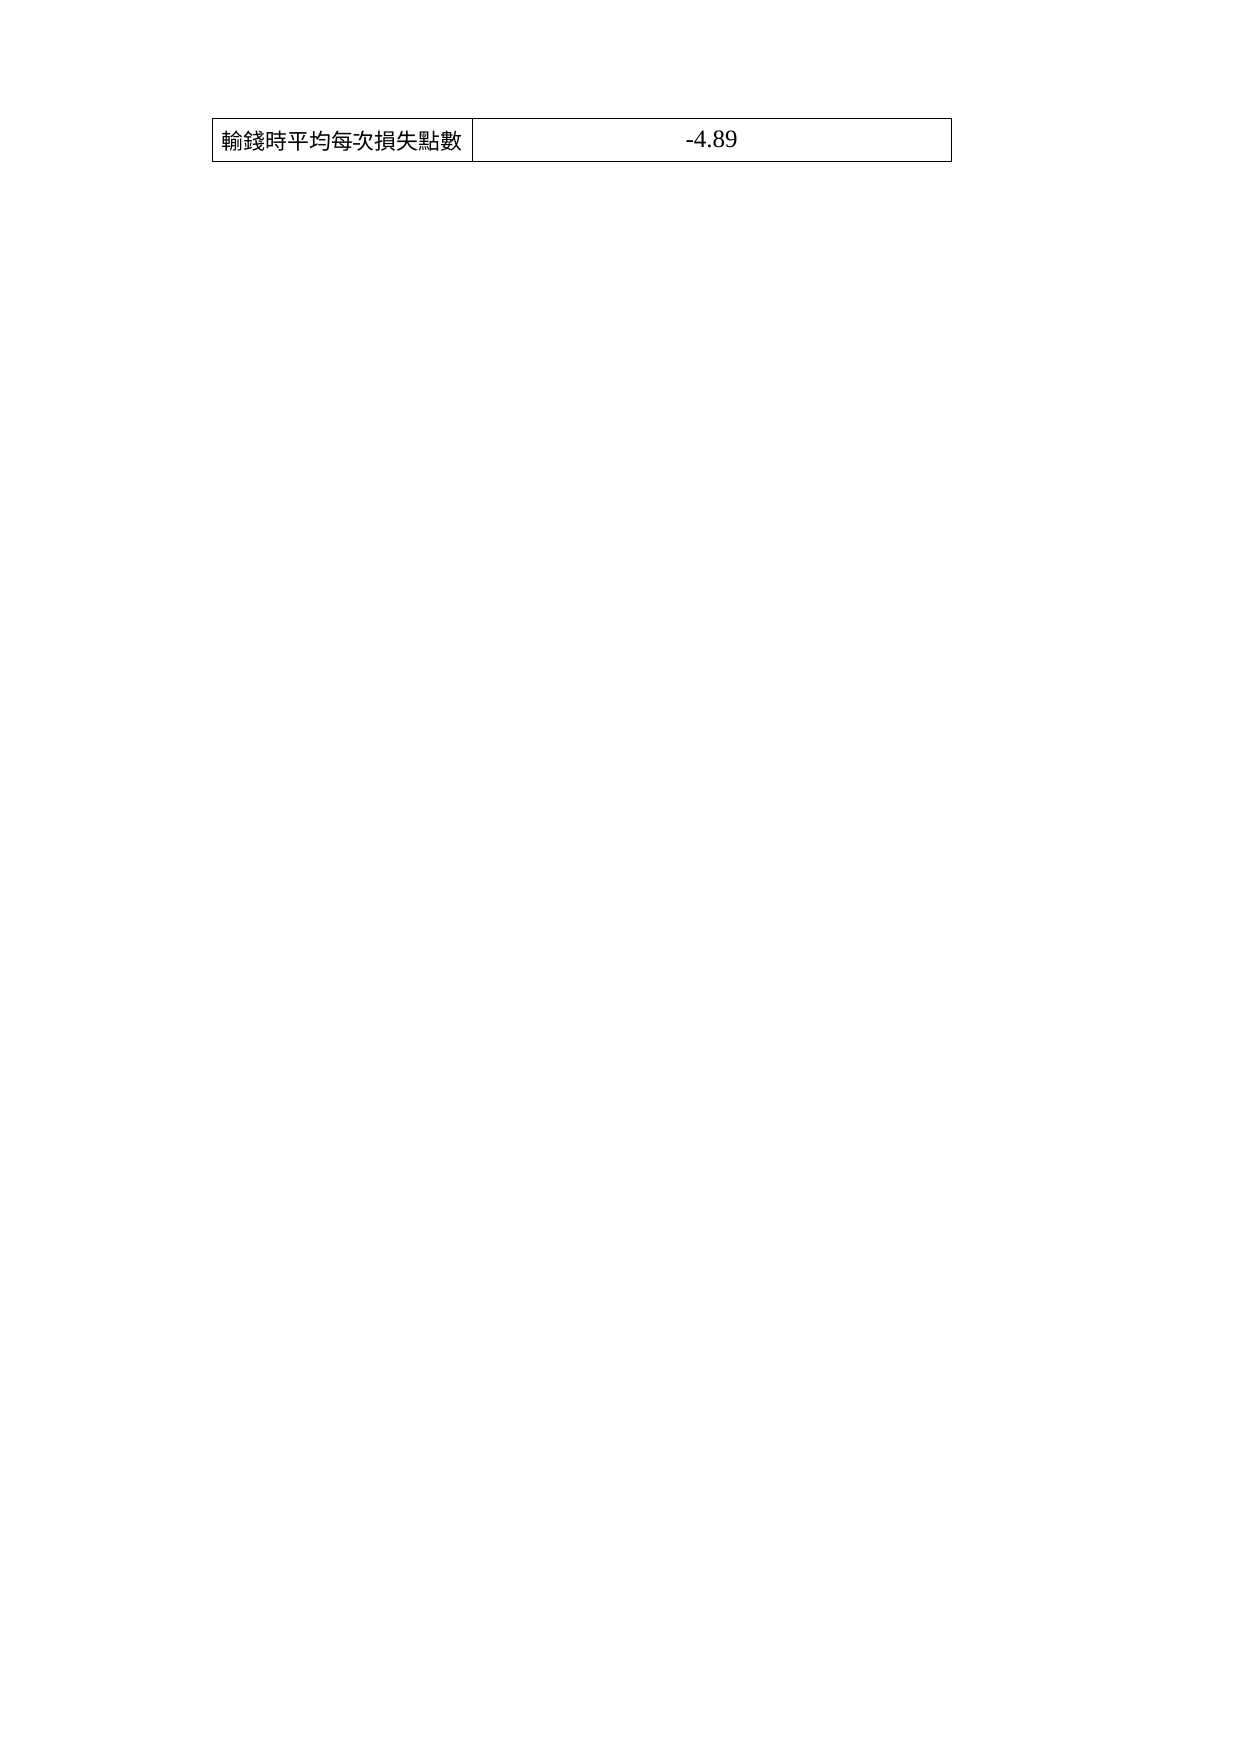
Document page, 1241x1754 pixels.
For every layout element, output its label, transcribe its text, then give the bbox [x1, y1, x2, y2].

table_cell -4.89 [473, 119, 951, 161]
table_cell 輸錢時平均每次損失點數 [213, 119, 472, 161]
